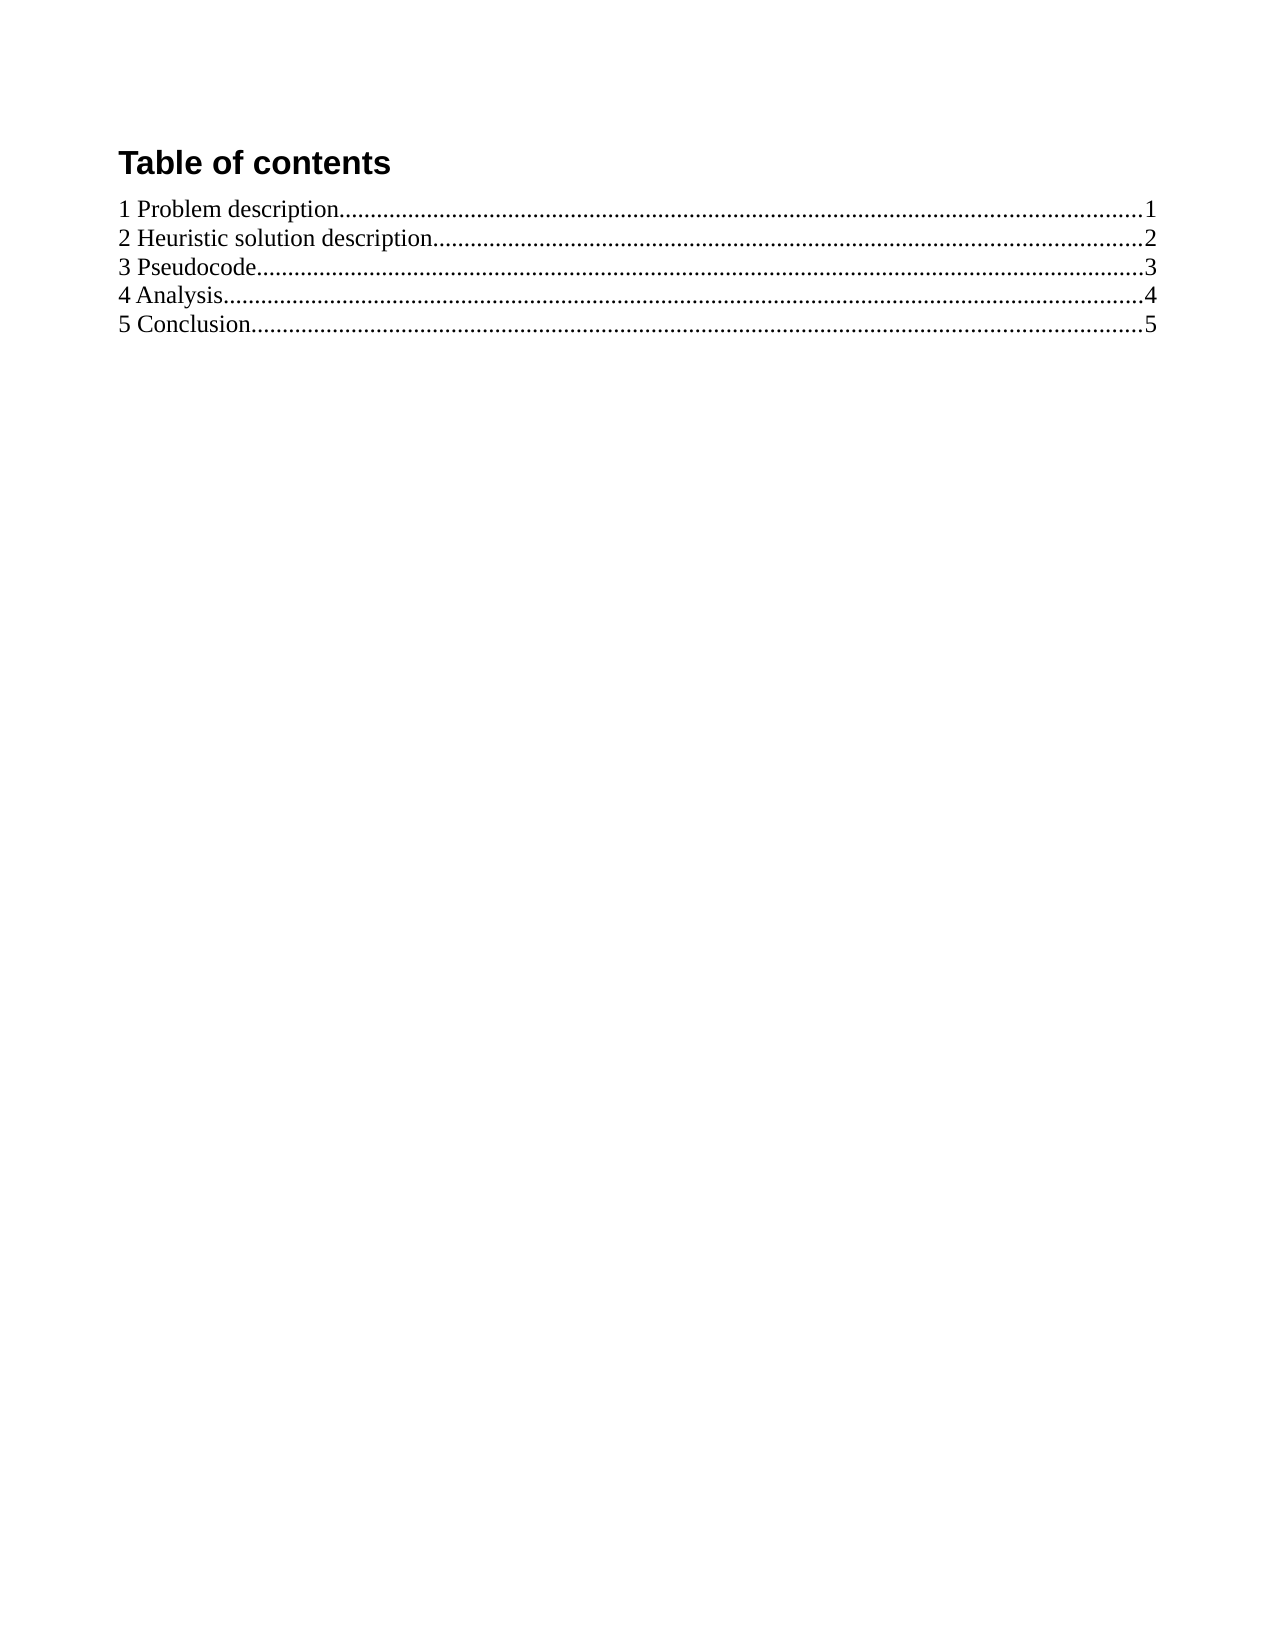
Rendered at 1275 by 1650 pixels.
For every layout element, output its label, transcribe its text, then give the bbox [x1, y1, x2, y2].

text 3 Pseudocode 3 [118, 252, 1157, 280]
text 1 Problem description 1 [118, 194, 1157, 223]
text 4 Analysis 4 [118, 280, 1157, 309]
subtitle Table of contents [118, 143, 1157, 182]
text 2 Heuristic solution description 2 [118, 223, 1157, 252]
text 5 Conclusion 5 [118, 309, 1157, 338]
